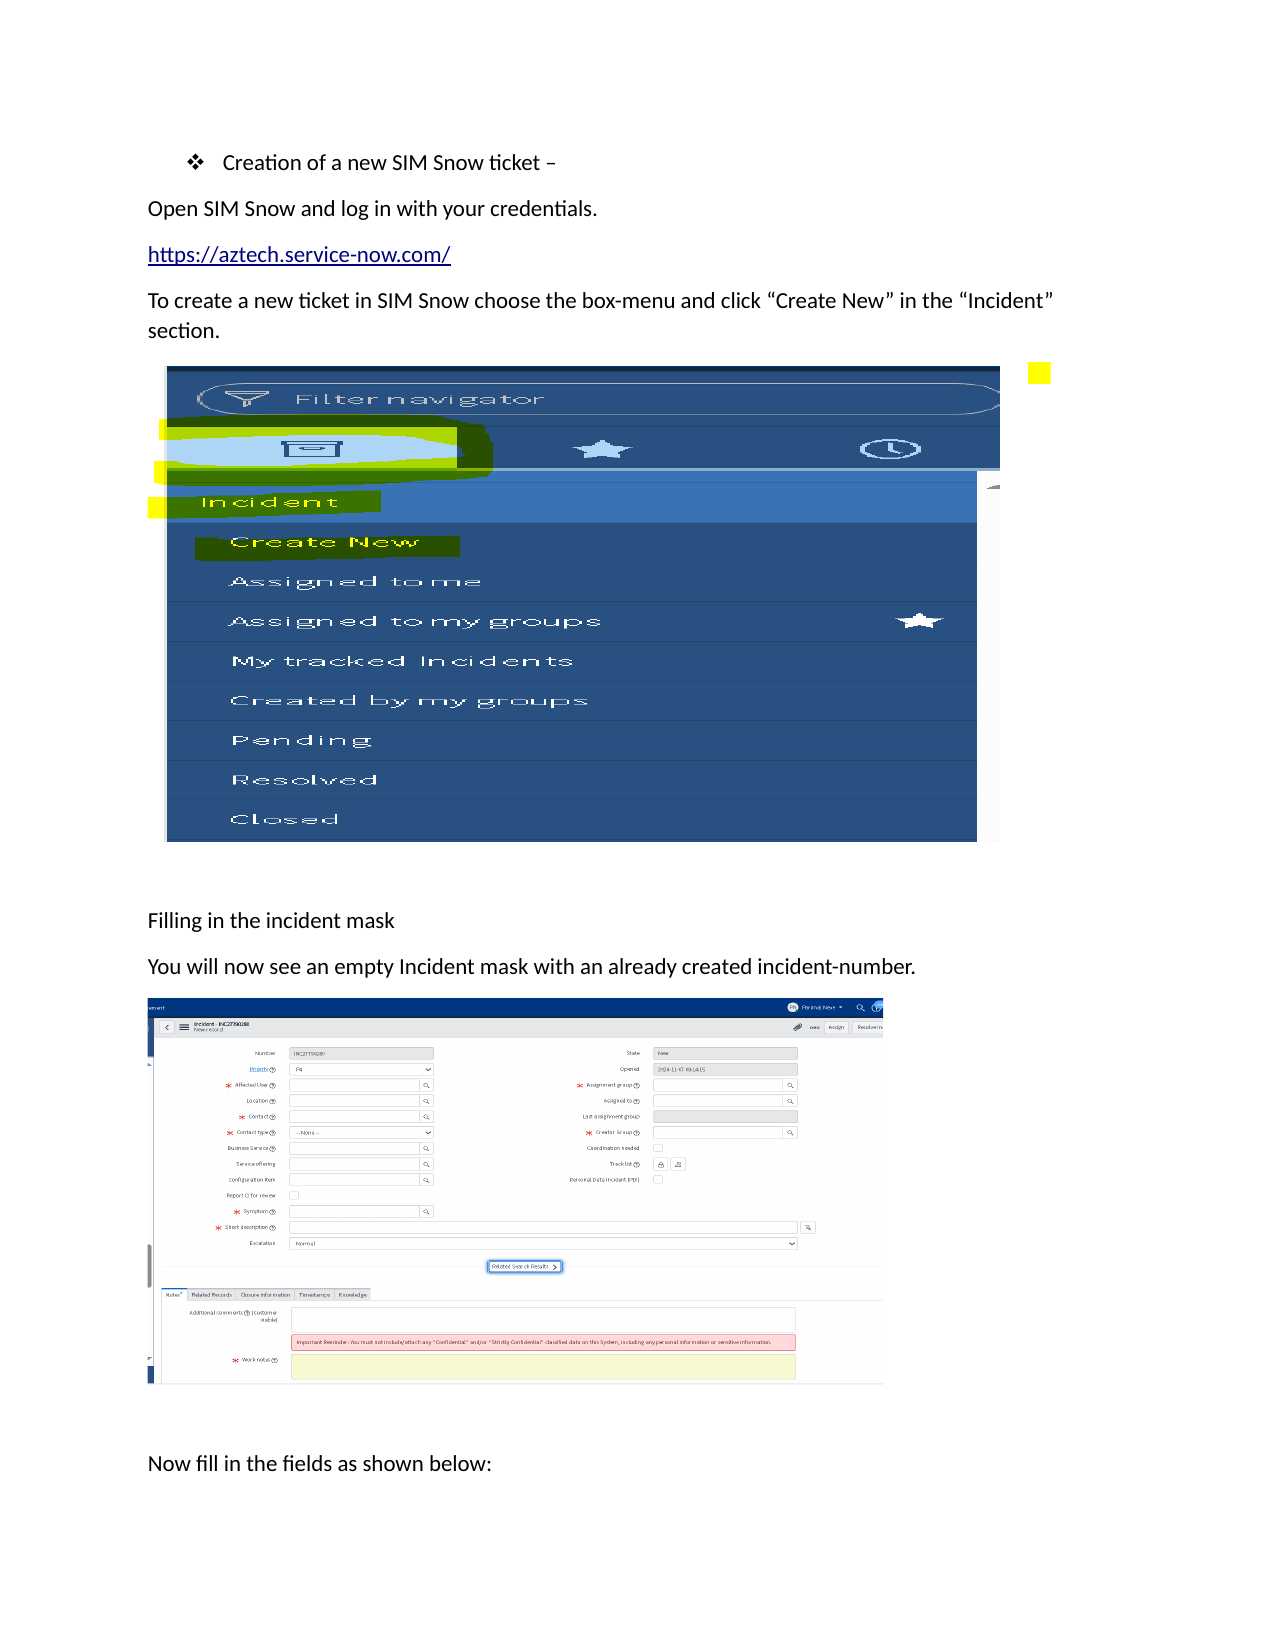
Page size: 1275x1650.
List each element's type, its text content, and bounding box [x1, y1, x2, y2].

text To create a new ticket in SIM Snow choose the box-menu and click “Create New” in the “Incident” section. [148, 287, 1127, 344]
text You will now see an empty Incident mask with an already created incident-number. [148, 952, 1127, 980]
text Now fill in the fields as shown below: [148, 1449, 1127, 1477]
text Open SIM Snow and log in with your credentials. [148, 194, 1127, 222]
text Filling in the incident mask [148, 906, 1127, 934]
list Creation of a new SIM Snow ticket – [185, 148, 1127, 176]
text https://aztech.service-now.com/ [148, 240, 1127, 268]
